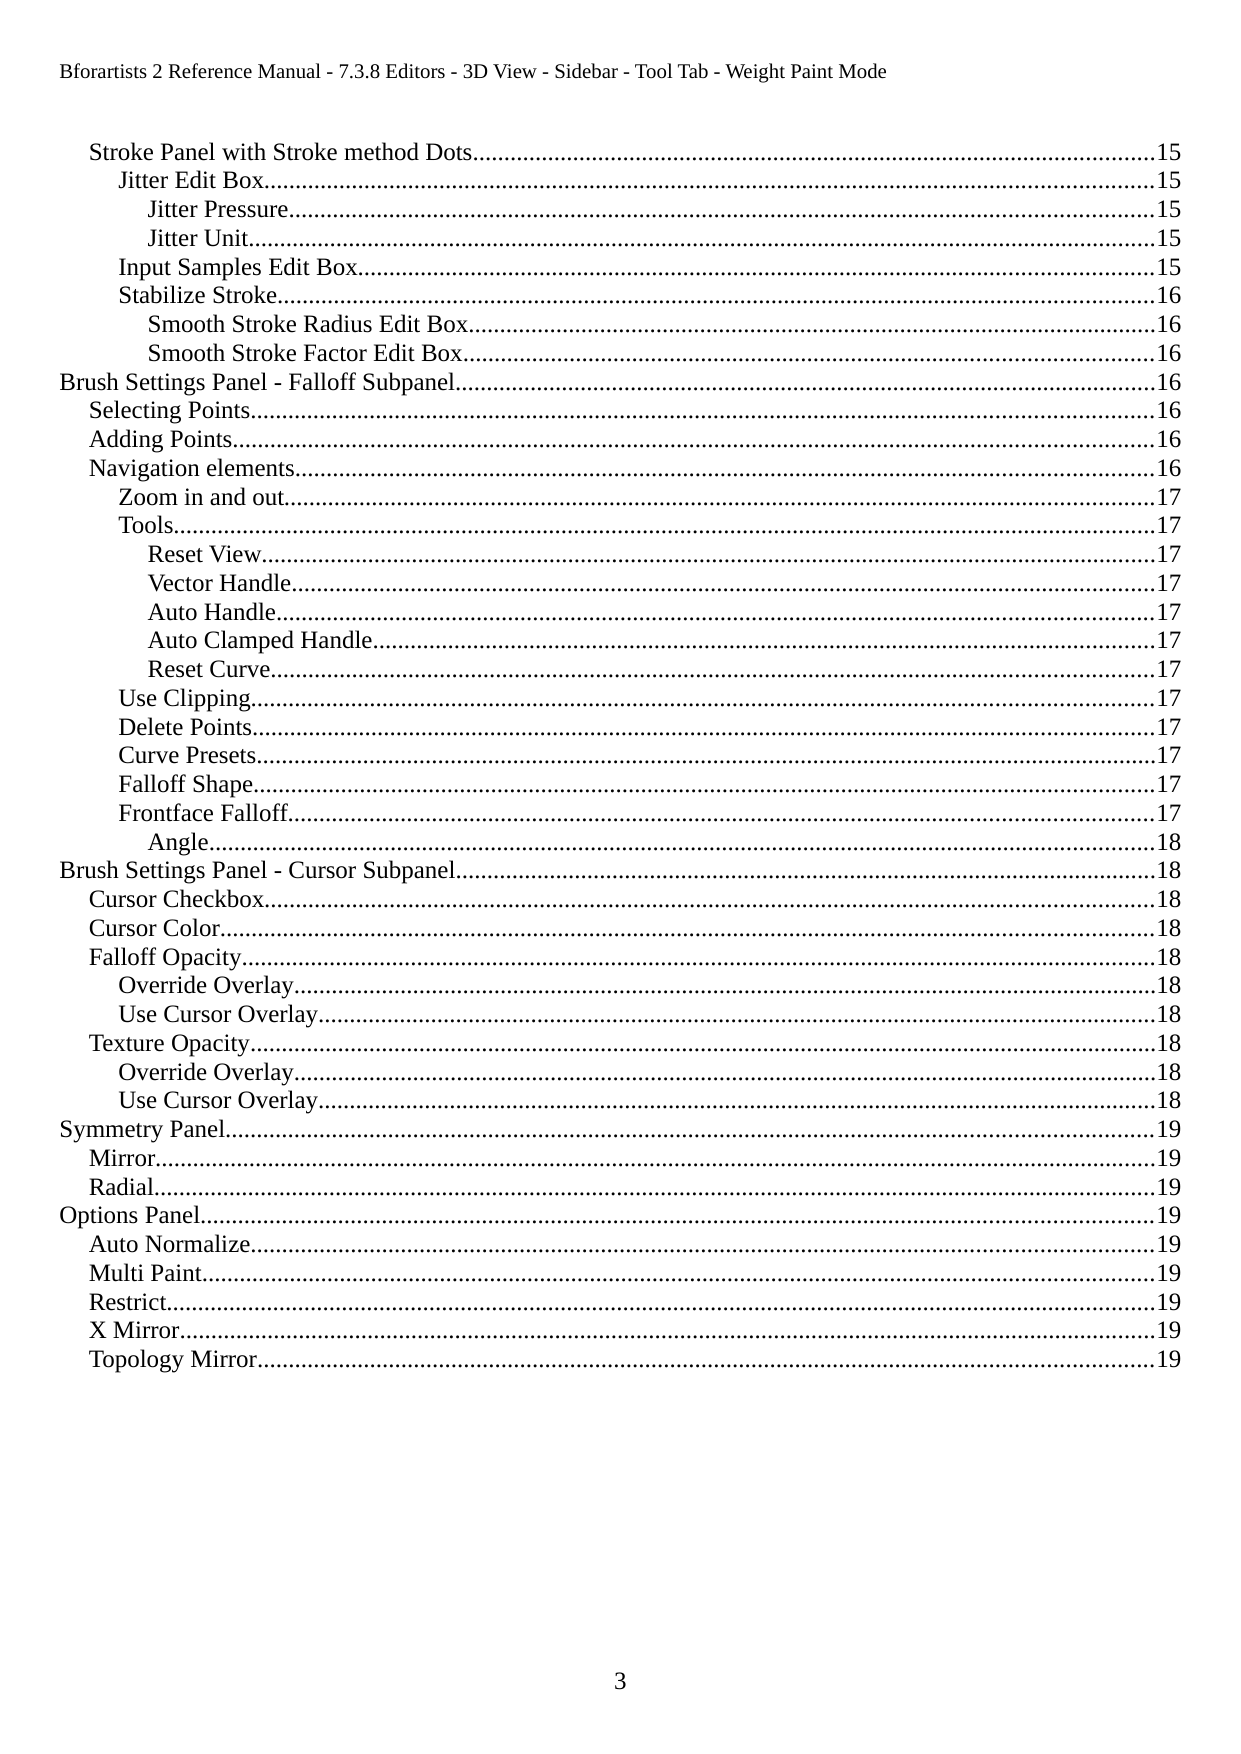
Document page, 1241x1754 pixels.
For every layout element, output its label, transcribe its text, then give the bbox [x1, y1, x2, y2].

text Cursor Checkbox 18 [88, 884, 1181, 913]
text Angle 18 [147, 827, 1181, 855]
text Input Samples Edit Box 15 [118, 252, 1181, 280]
text Vector Handle 17 [147, 568, 1181, 597]
text Jitter Pressure 15 [147, 194, 1181, 223]
text Reset View 17 [147, 539, 1181, 568]
text Topology Mirror 19 [88, 1344, 1181, 1373]
text Use Cursor Overlay 18 [118, 999, 1181, 1028]
text Tools 17 [118, 510, 1181, 539]
text Zoom in and out 17 [118, 482, 1181, 510]
text Smooth Stroke Radius Edit Box 16 [147, 309, 1181, 338]
text Navigation elements 16 [88, 453, 1181, 482]
text Selecting Points 16 [88, 395, 1181, 424]
text Override Overlay 18 [118, 1057, 1181, 1085]
text Use Clipping 17 [118, 683, 1181, 712]
text Symmetry Panel 19 [59, 1114, 1181, 1143]
text Adding Points 16 [88, 424, 1181, 453]
text Cursor Color 18 [88, 913, 1181, 942]
text Multi Paint 19 [88, 1258, 1181, 1287]
text Stroke Panel with Stroke method Dots 15 [88, 137, 1181, 165]
text Options Panel 19 [59, 1200, 1181, 1229]
text Stabilize Stroke 16 [118, 280, 1181, 309]
text Jitter Edit Box 15 [118, 165, 1181, 194]
text Falloff Shape 17 [118, 769, 1181, 798]
text Radial 19 [88, 1172, 1181, 1200]
text Frontface Falloff 17 [118, 798, 1181, 827]
text Texture Opacity 18 [88, 1028, 1181, 1057]
text Delete Points 17 [118, 712, 1181, 740]
text Mirror 19 [88, 1143, 1181, 1172]
text X Mirror 19 [88, 1315, 1181, 1344]
text Brush Settings Panel - Cursor Subpanel 18 [59, 855, 1181, 884]
text Brush Settings Panel - Falloff Subpanel 16 [59, 367, 1181, 395]
text Curve Presets 17 [118, 740, 1181, 769]
text Jitter Unit 15 [147, 223, 1181, 252]
text Auto Normalize 19 [88, 1229, 1181, 1258]
text Reset Curve 17 [147, 654, 1181, 683]
text Falloff Opacity 18 [88, 942, 1181, 970]
text Restrict 19 [88, 1287, 1181, 1315]
text Override Overlay 18 [118, 970, 1181, 999]
text Auto Handle 17 [147, 597, 1181, 625]
text Smooth Stroke Factor Edit Box 16 [147, 338, 1181, 367]
text Use Cursor Overlay 18 [118, 1085, 1181, 1114]
text Auto Clamped Handle 17 [147, 625, 1181, 654]
